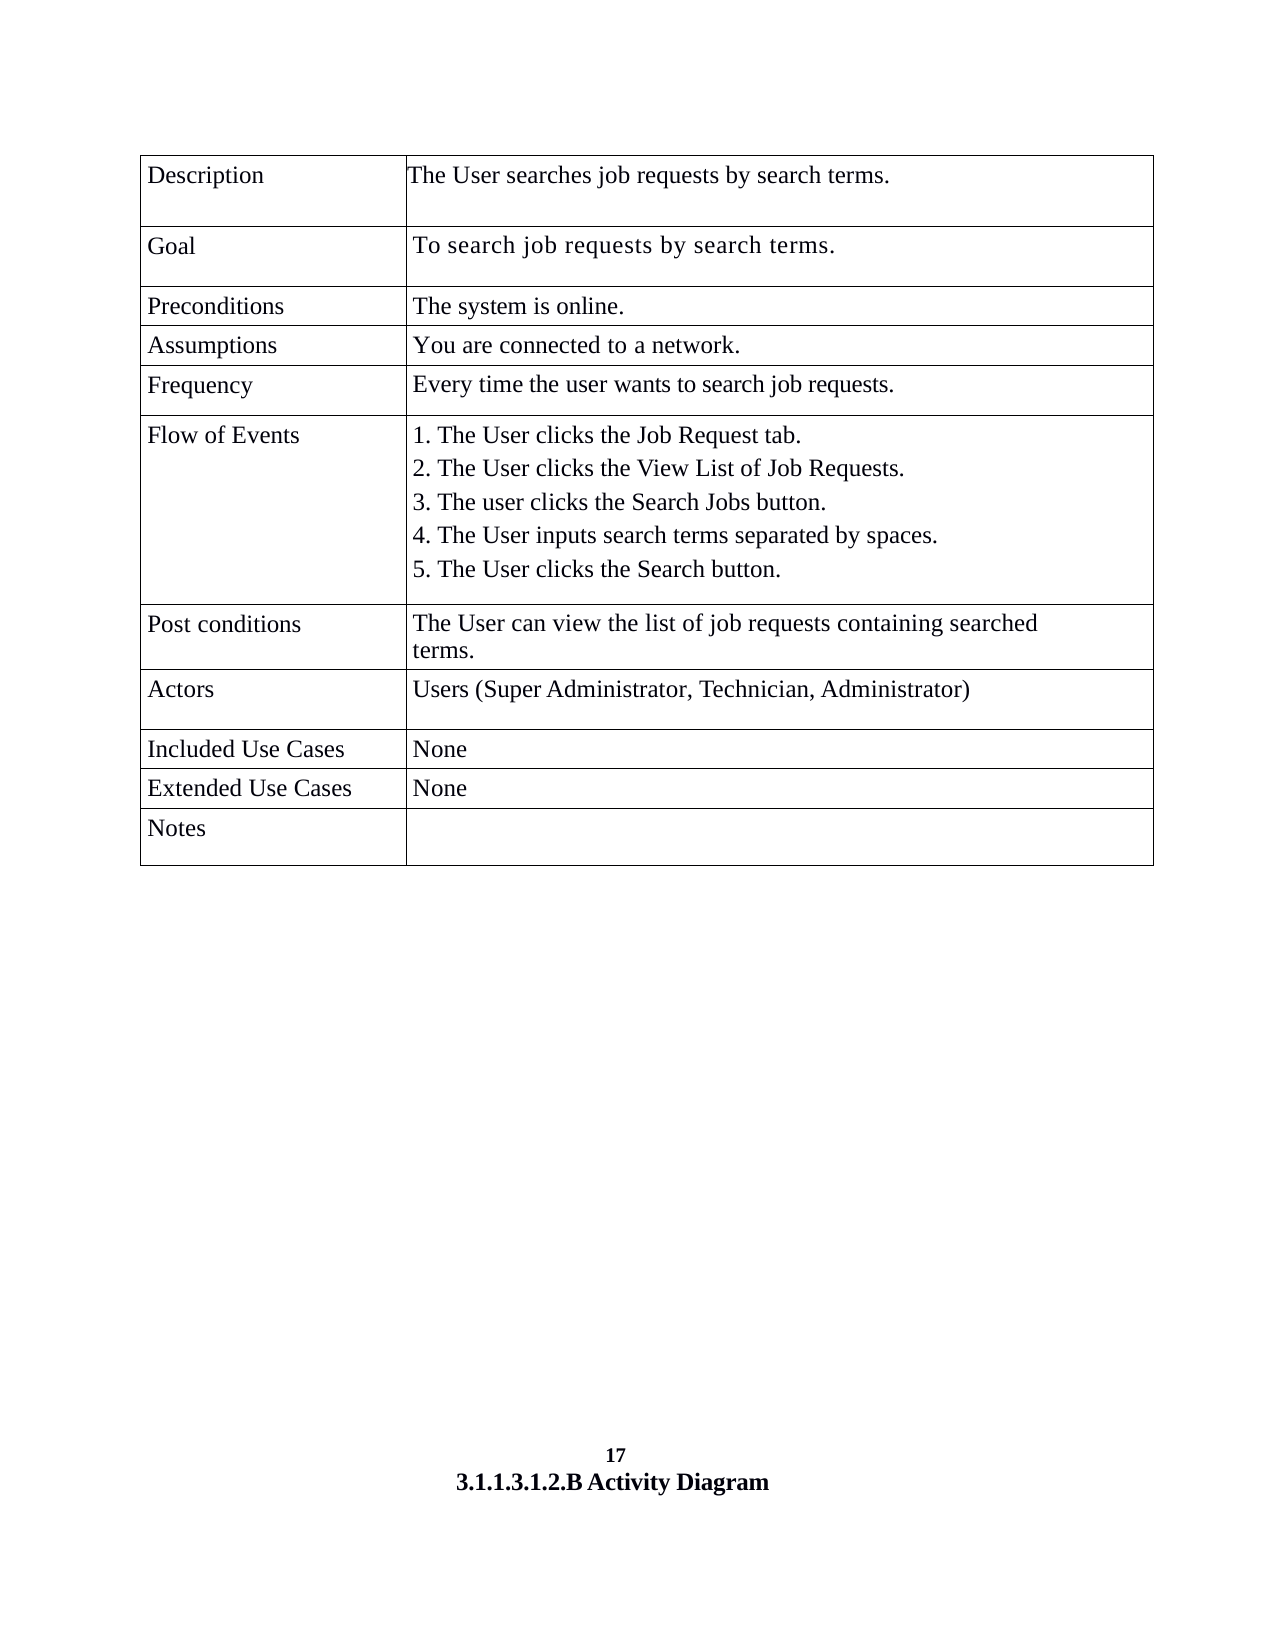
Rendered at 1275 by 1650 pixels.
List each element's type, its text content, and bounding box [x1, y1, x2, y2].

table_cell Actors [141, 670, 406, 728]
table_cell Every time the user wants to search job requests. [407, 366, 1153, 415]
table_cell None [407, 769, 1153, 808]
table_cell To search job requests by search terms. [407, 227, 1153, 286]
table_cell Goal [141, 227, 406, 286]
table_cell Assumptions [141, 326, 406, 365]
table_cell Notes [141, 809, 406, 865]
table_cell Post conditions [141, 605, 406, 669]
table_cell Flow of Events [141, 416, 406, 604]
table_cell 1. The User clicks the Job Request tab. 2. The User clicks the View List of Job Requests. 3. The user clicks the Search Jobs button. 4. The User inputs search terms separated by spaces. 5. The User clicks the Search button. [407, 416, 1153, 604]
text 17 [135, 1443, 1096, 1467]
table_header Description [141, 156, 406, 226]
table_cell Frequency [141, 366, 406, 415]
table_header The User searches job requests by search terms. [407, 156, 1153, 226]
table_cell Extended Use Cases [141, 769, 406, 808]
table_cell Preconditions [141, 287, 406, 325]
table_cell The User can view the list of job requests containing searched terms. [407, 605, 1153, 669]
text 3.1.1.3.1.2.B Activity Diagram [135, 1467, 1096, 1496]
table_cell Users (Super Administrator, Technician, Administrator) [407, 670, 1153, 728]
table_cell [407, 809, 1153, 865]
table_cell You are connected to a network. [407, 326, 1153, 365]
table_cell The system is online. [407, 287, 1153, 325]
table_cell Included Use Cases [141, 730, 406, 768]
table_cell None [407, 730, 1153, 768]
